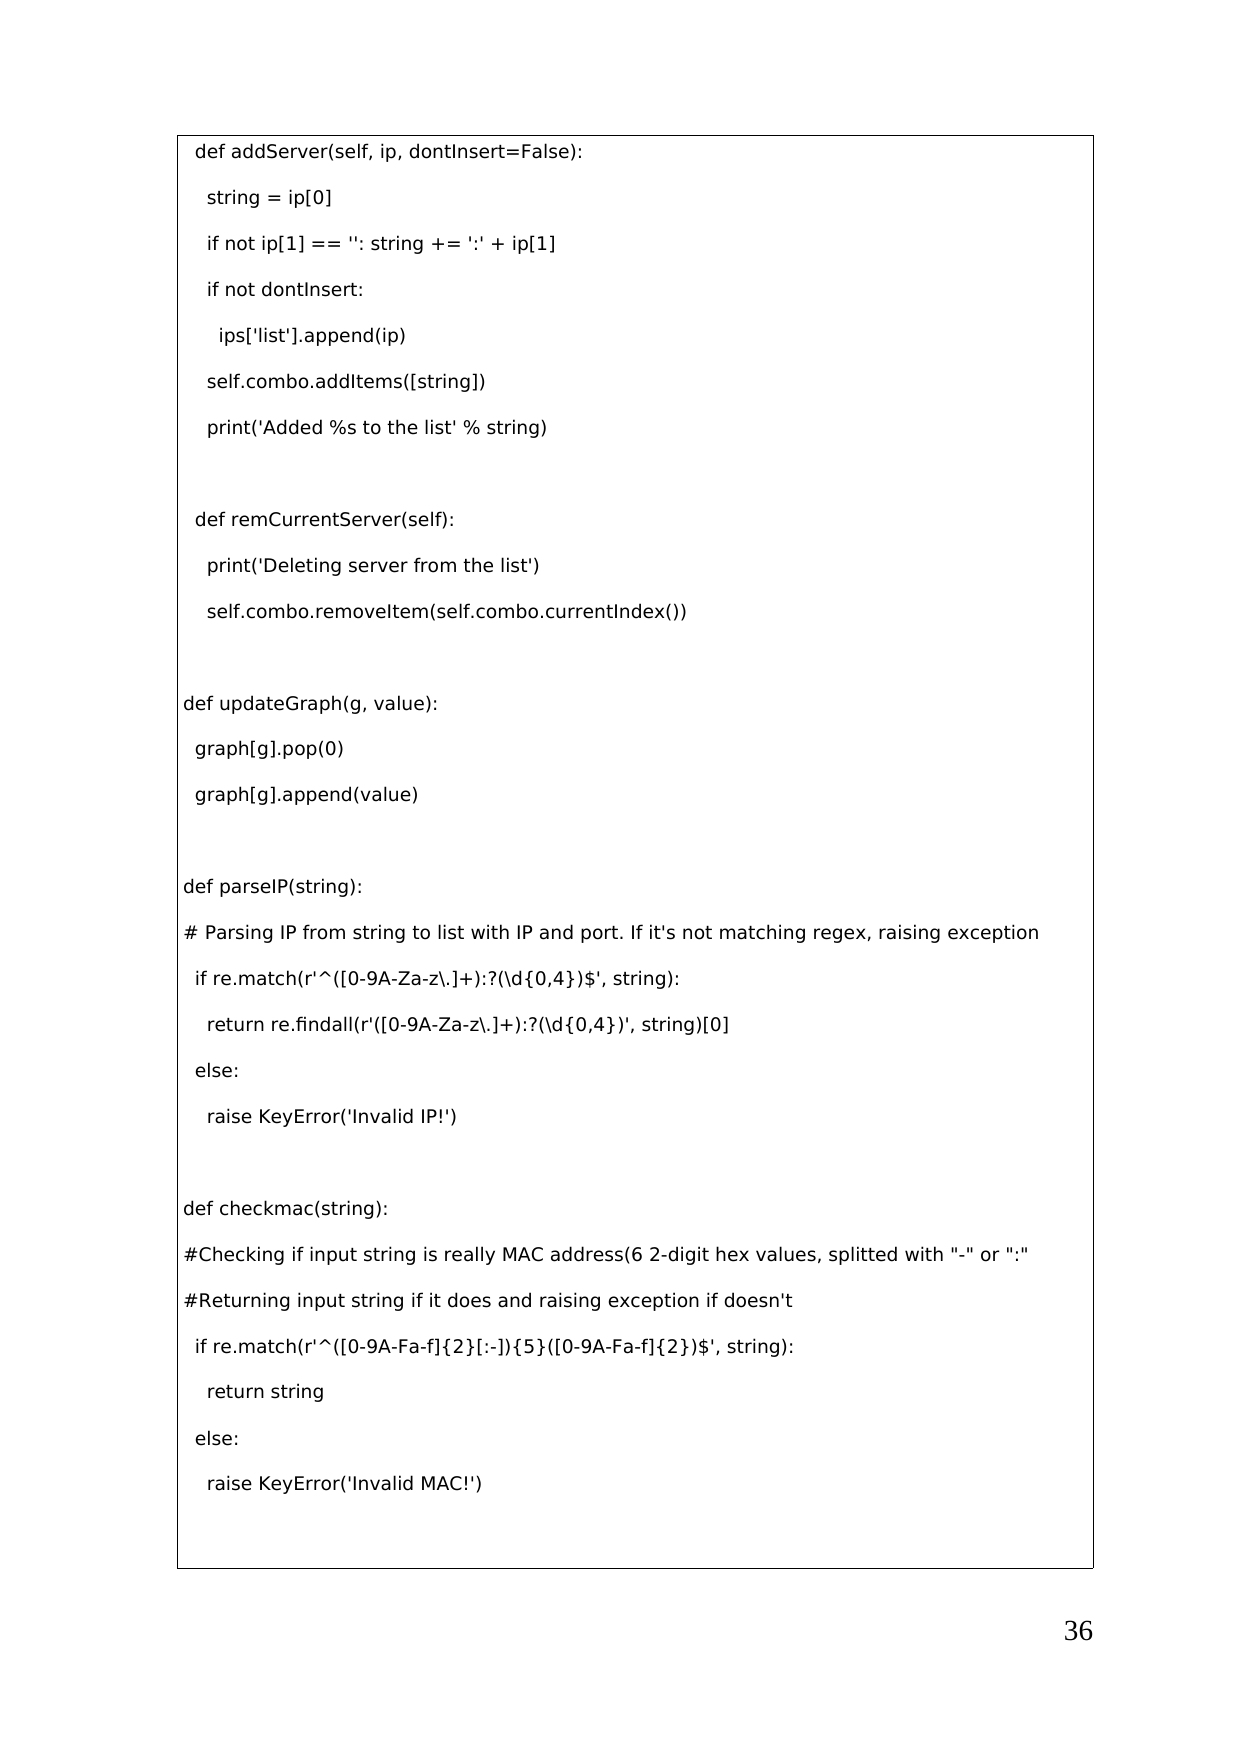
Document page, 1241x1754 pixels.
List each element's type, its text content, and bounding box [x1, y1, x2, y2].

table_header def addServer(self, ip, dontInsert=False): string = ip[0] if not ip[1] == '': string += ':' + ip[1] if not dontInsert: ips['list'].append(ip) self.combo.addItems([string]) print('Added %s to the list' % string) def remCurrentServer(self): print('Deleting server from the list') self.combo.removeItem(self.combo.currentIndex()) def updateGraph(g, value): graph[g].pop(0) graph[g].append(value) def parseIP(string): # Parsing IP from string to list with IP and port. If it's not matching regex, raising exception if re.match(r'^([0-9A-Za-z\.]+):?(\d{0,4})$', string): return re.findall(r'([0-9A-Za-z\.]+):?(\d{0,4})', string)[0] else: raise KeyError('Invalid IP!') def checkmac(string): #Checking if input string is really MAC address(6 2-digit hex values, splitted with "-" or ":" #Returning input string if it does and raising exception if doesn't if re.match(r'^([0-9A-Fa-f]{2}[:-]){5}([0-9A-Fa-f]{2})$', string): return string else: raise KeyError('Invalid MAC!') [178, 136, 1093, 1568]
